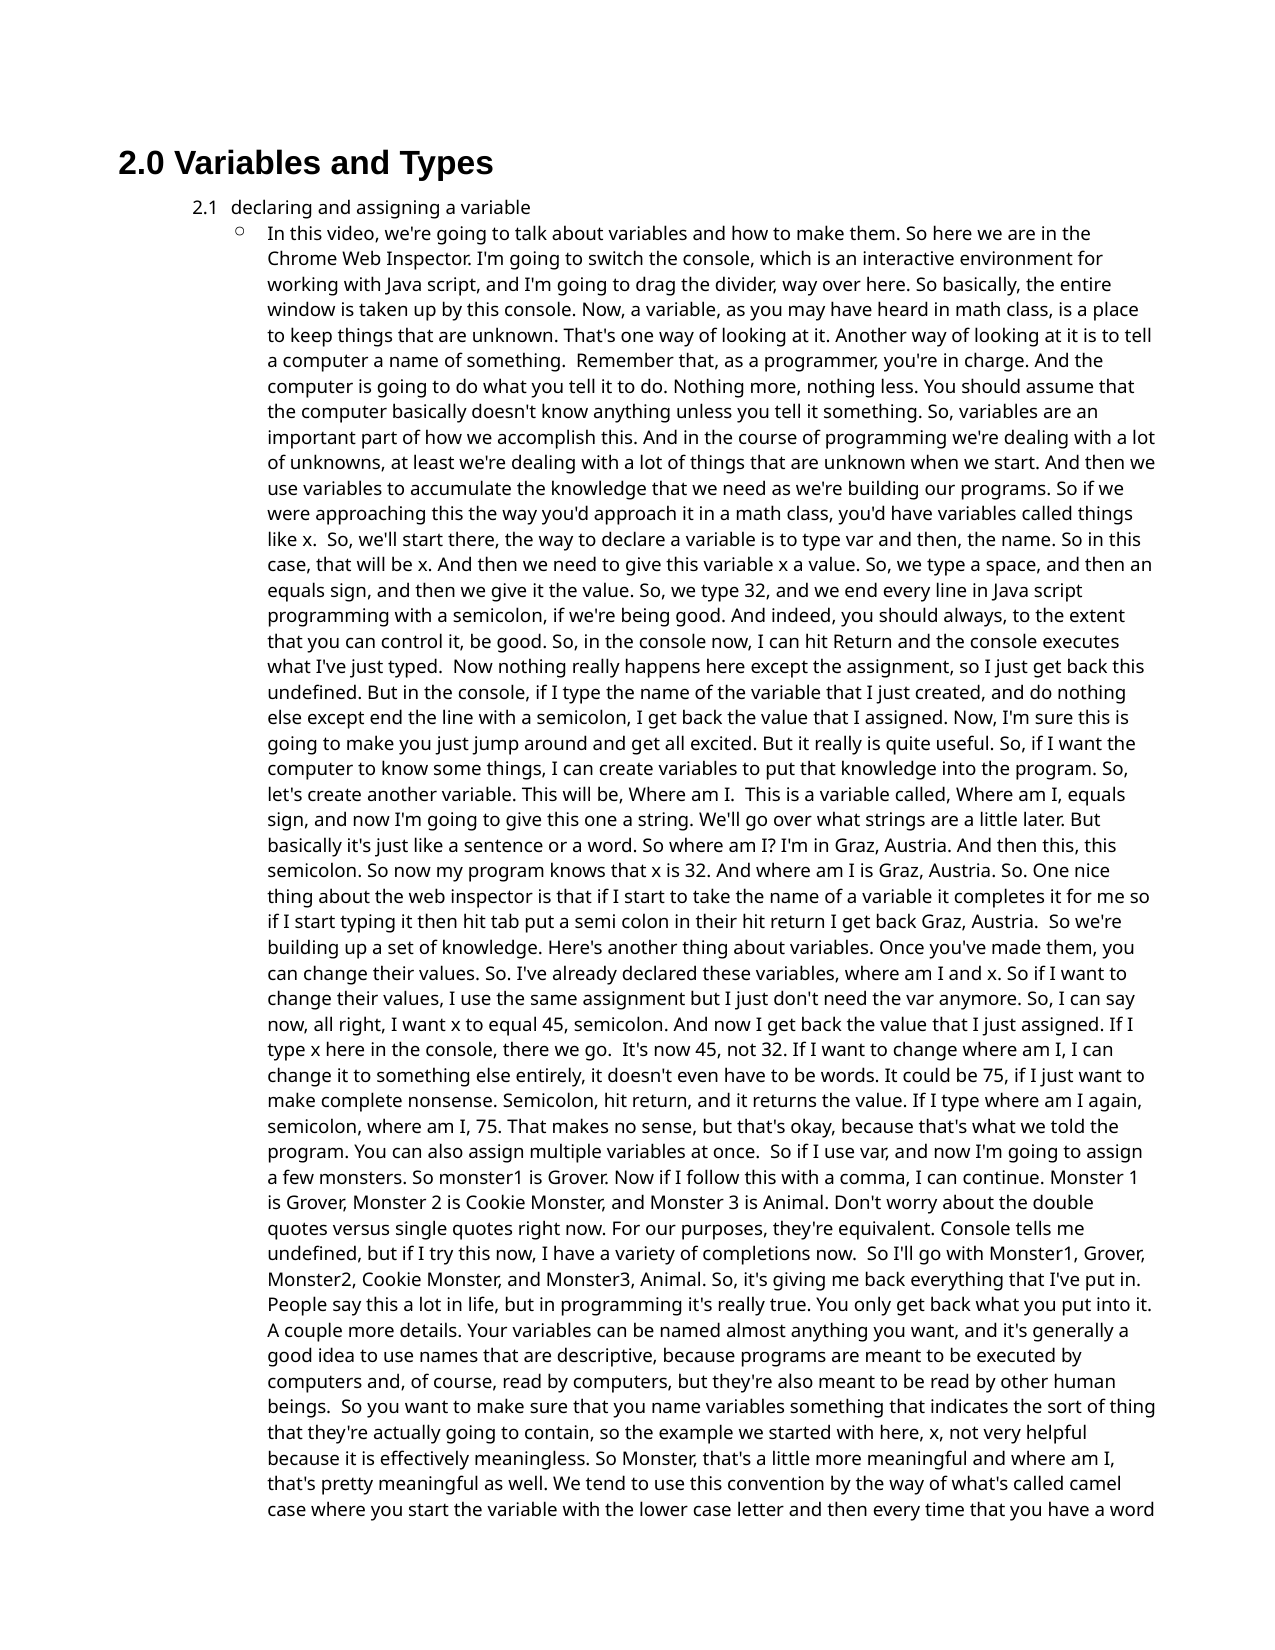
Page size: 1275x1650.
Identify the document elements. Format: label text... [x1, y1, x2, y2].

list declaring and assigning a variable [192, 194, 1157, 220]
subtitle 2.0 Variables and Types [118, 143, 1157, 182]
list In this video, we're going to talk about variables and how to make them. So here we are in the Chrome Web Inspector. I'm going to switch the console, which is an interactive environment for working with Java script, and I'm going to drag the divider, way over here. So basically, the entire window is taken up by this console. Now, a variable, as you may have heard in math class, is a place to keep things that are unknown. That's one way of looking at it. Another way of looking at it is to tell a computer a name of something. Remember that, as a programmer, you're in charge. And the computer is going to do what you tell it to do. Nothing more, nothing less. You should assume that the computer basically doesn't know anything unless you tell it something. So, variables are an important part of how we accomplish this. And in the course of programming we're dealing with a lot of unknowns, at least we're dealing with a lot of things that are unknown when we start. And then we use variables to accumulate the knowledge that we need as we're building our programs. So if we were approaching this the way you'd approach it in a math class, you'd have variables called things like x. So, we'll start there, the way to declare a variable is to type var and then, the name. So in this case, that will be x. And then we need to give this variable x a value. So, we type a space, and then an equals sign, and then we give it the value. So, we type 32, and we end every line in Java script programming with a semicolon, if we're being good. And indeed, you should always, to the extent that you can control it, be good. So, in the console now, I can hit Return and the console executes what I've just typed. Now nothing really happens here except the assignment, so I just get back this undefined. But in the console, if I type the name of the variable that I just created, and do nothing else except end the line with a semicolon, I get back the value that I assigned. Now, I'm sure this is going to make you just jump around and get all excited. But it really is quite useful. So, if I want the computer to know some things, I can create variables to put that knowledge into the program. So, let's create another variable. This will be, Where am I. This is a variable called, Where am I, equals sign, and now I'm going to give this one a string. We'll go over what strings are a little later. But basically it's just like a sentence or a word. So where am I? I'm in Graz, Austria. And then this, this semicolon. So now my program knows that x is 32. And where am I is Graz, Austria. So. One nice thing about the web inspector is that if I start to take the name of a variable it completes it for me so if I start typing it then hit tab put a semi colon in their hit return I get back Graz, Austria. So we're building up a set of knowledge. Here's another thing about variables. Once you've made them, you can change their values. So. I've already declared these variables, where am I and x. So if I want to change their values, I use the same assignment but I just don't need the var anymore. So, I can say now, all right, I want x to equal 45, semicolon. And now I get back the value that I just assigned. If I type x here in the console, there we go. It's now 45, not 32. If I want to change where am I, I can change it to something else entirely, it doesn't even have to be words. It could be 75, if I just want to make complete nonsense. Semicolon, hit return, and it returns the value. If I type where am I again, semicolon, where am I, 75. That makes no sense, but that's okay, because that's what we told the program. You can also assign multiple variables at once. So if I use var, and now I'm going to assign a few monsters. So monster1 is Grover. Now if I follow this with a comma, I can continue. Monster 1 is Grover, Monster 2 is Cookie Monster, and Monster 3 is Animal. Don't worry about the double quotes versus single quotes right now. For our purposes, they're equivalent. Console tells me undefined, but if I try this now, I have a variety of completions now. So I'll go with Monster1, Grover, Monster2, Cookie Monster, and Monster3, Animal. So, it's giving me back everything that I've put in. People say this a lot in life, but in programming it's really true. You only get back what you put into it. A couple more details. Your variables can be named almost anything you want, and it's generally a good idea to use names that are descriptive, because programs are meant to be executed by computers and, of course, read by computers, but they're also meant to be read by other human beings. So you want to make sure that you name variables something that indicates the sort of thing that they're actually going to contain, so the example we started with here, x, not very helpful because it is effectively meaningless. So Monster, that's a little more meaningful and where am I, that's pretty meaningful as well. We tend to use this convention by the way of what's called camel case where you start the variable with the lower case letter and then every time that you have a word [229, 220, 1157, 1521]
